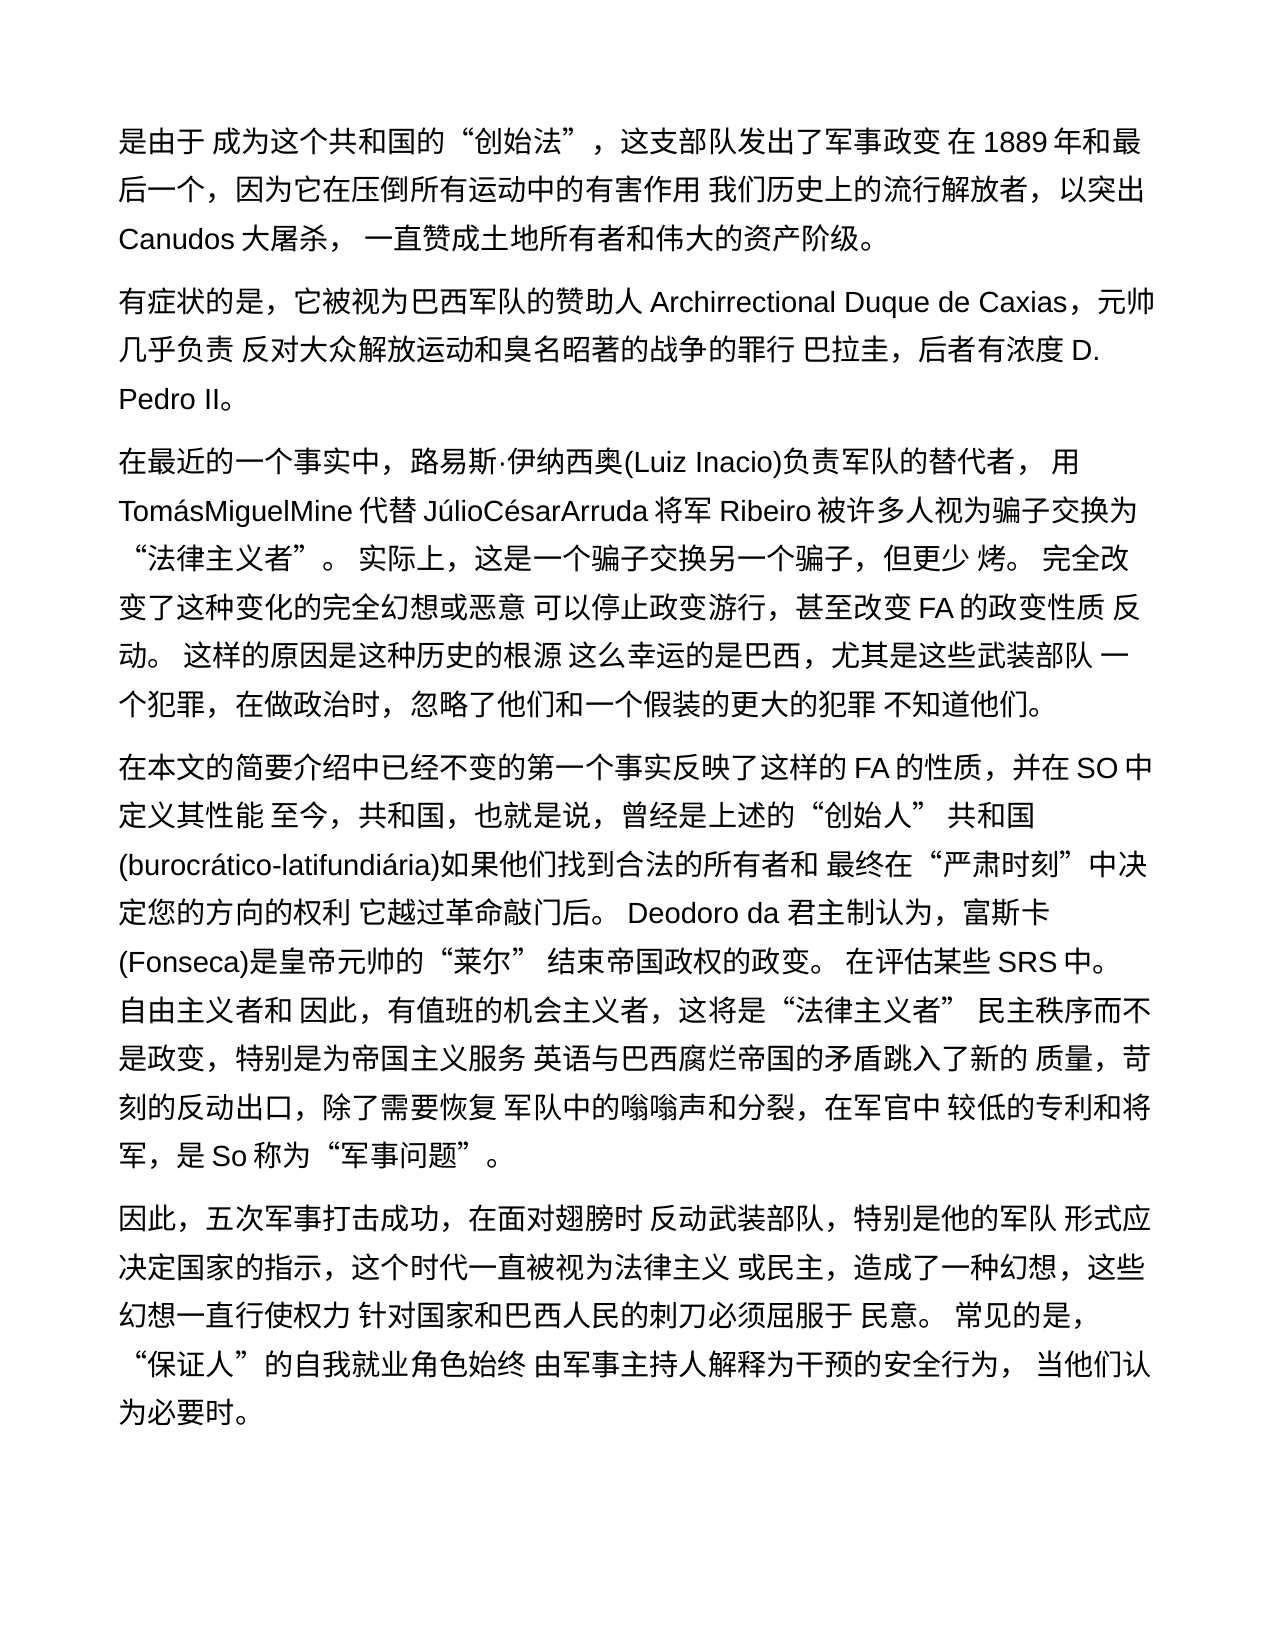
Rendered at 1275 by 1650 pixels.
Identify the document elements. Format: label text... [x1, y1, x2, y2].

text 在本文的简要介绍中已经不变的第一个事实反映了这样的 FA的性质，并在SO中定义其性能 至今，共和国，也就是说，曾经是上述的“创始人” 共和国(burocrático-latifundiária)如果他们找到合法的所有者和 最终在“严肃时刻”中决定您的方向的权利 它越过革命敲门后。 Deodoro da 君主制认为，富斯卡(Fonseca)是皇帝元帅的“莱尔” 结束帝国政权的政变。 在评估某些SRS中。 自由主义者和 因此，有值班的机会主义者，这将是“法律主义者” 民主秩序而不是政变，特别是为帝国主义服务 英语与巴西腐烂帝国的矛盾跳入了新的 质量，苛刻的反动出口，除了需要恢复 军队中的嗡嗡声和分裂，在军官中 较低的专利和将军，是So称为“军事问题”。 [118, 744, 1157, 1175]
text 在最近的一个事实中，路易斯·伊纳西奥(Luiz Inacio)负责军队的替代者， 用TomásMiguelMine代替JúlioCésarArruda将军 Ribeiro被许多人视为骗子交换为“法律主义者”。 实际上，这是一个骗子交换另一个骗子，但更少 烤。 完全改变了这种变化的完全幻想或恶意 可以停止政变游行，甚至改变FA的政变性质 反动。 这样的原因是这种历史的根源 这么幸运的是巴西，尤其是这些武装部队 一个犯罪，在做政治时，忽略了他们和一个假装的更大的犯罪 不知道他们。 [118, 438, 1157, 723]
text 有症状的是，它被视为巴西军队的赞助人 Archirrectional Duque de Caxias，元帅几乎负责 反对大众解放运动和臭名昭著的战争的罪行 巴拉圭，后者有浓度 D. Pedro II。 [118, 278, 1157, 418]
text 因此，五次军事打击成功，在面对翅膀时 反动武装部队，特别是他的军队 形式应决定国家的指示，这个时代一直被视为法律主义 或民主，造成了一种幻想，这些幻想一直行使权力 针对国家和巴西人民的刺刀必须屈服于 民意。 常见的是，“保证人”的自我就业角色始终 由军事主持人解释为干预的安全行为， 当他们认为必要时。 [118, 1196, 1157, 1432]
text 是由于 成为这个共和国的“创始法”，这支部队发出了军事政变 在1889年和最后一个，因为它在压倒所有运动中的有害作用 我们历史上的流行解放者，以突出Canudos大屠杀， 一直赞成土地所有者和伟大的资产阶级。 [118, 118, 1157, 257]
